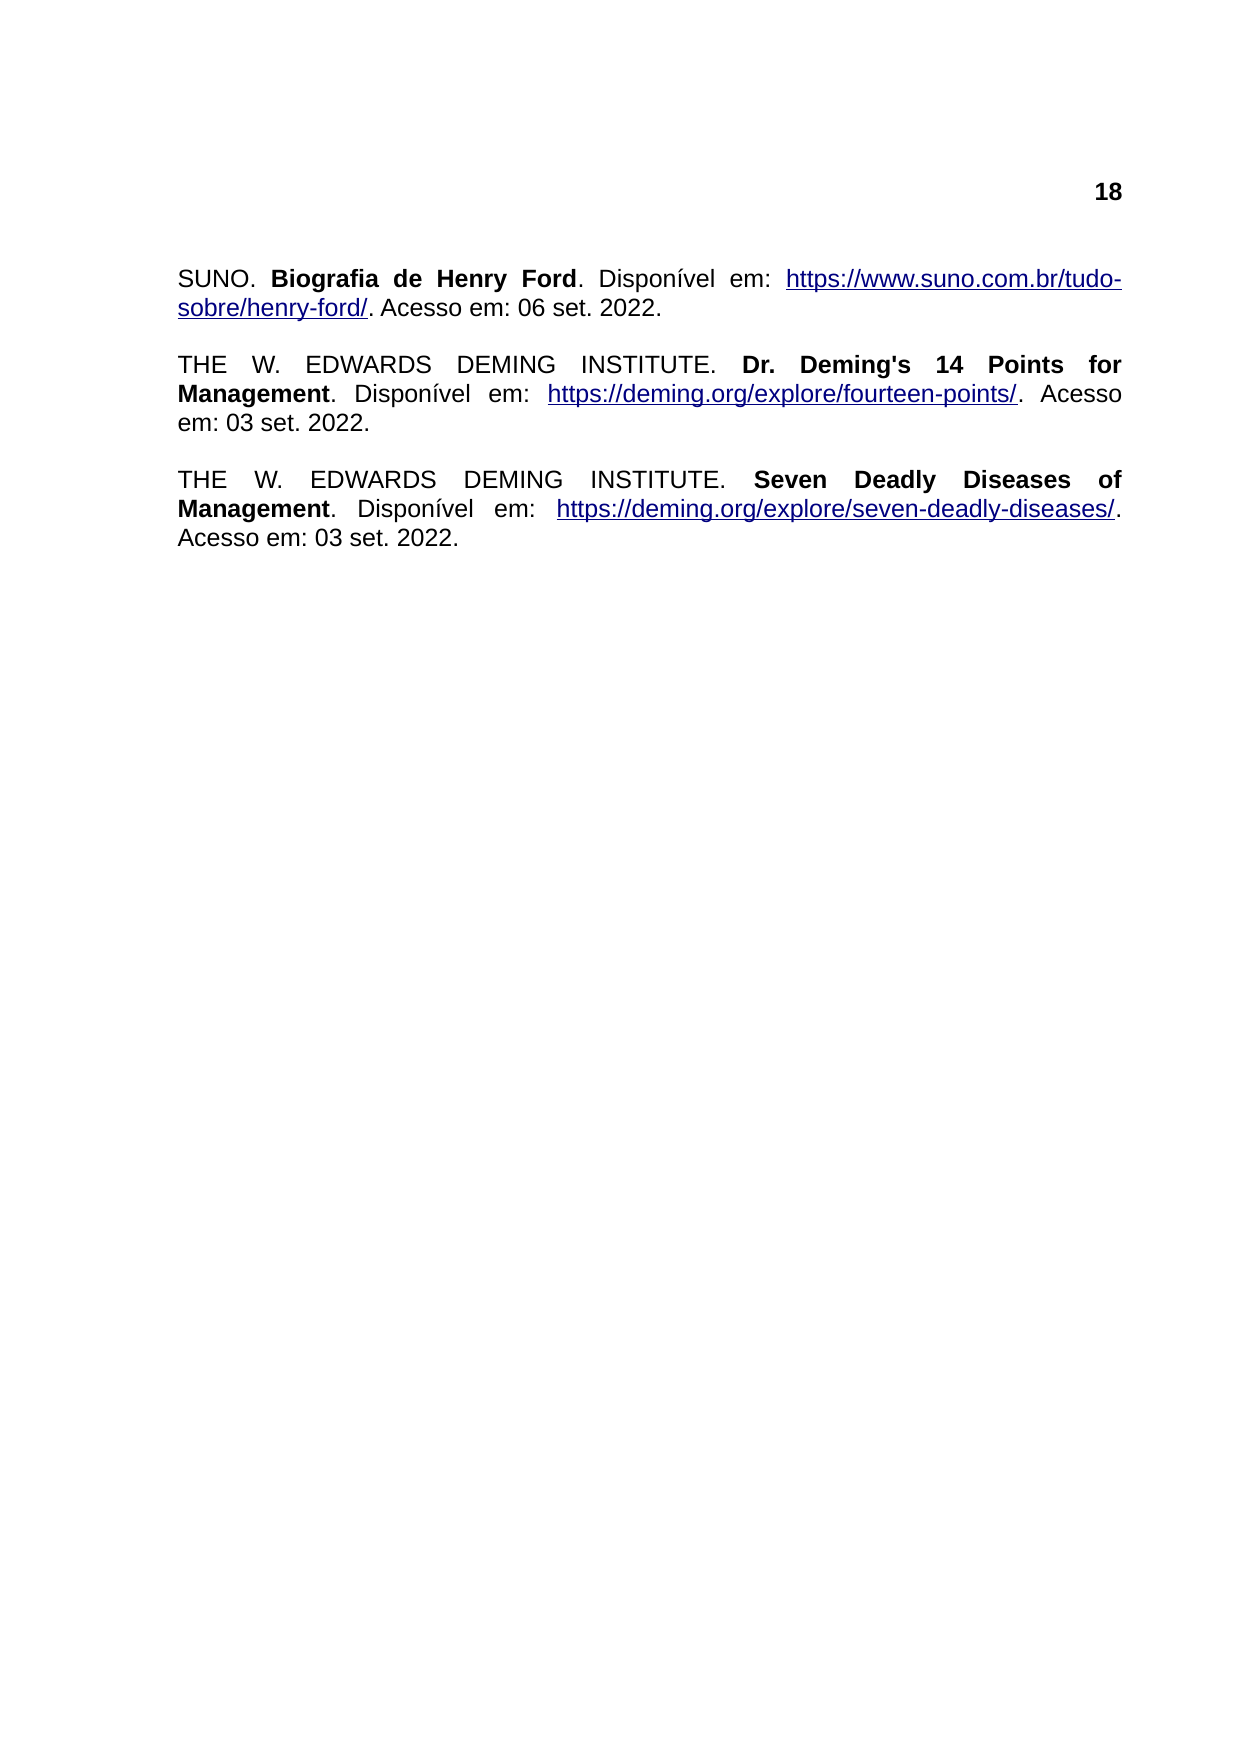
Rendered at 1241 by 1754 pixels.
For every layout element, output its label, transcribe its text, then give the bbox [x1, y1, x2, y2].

text SUNO. Biografia de Henry Ford. Disponível em: https://www.suno.com.br/tudo-sobre/henry-ford/. Acesso em: 06 set. 2022. [177, 264, 1122, 322]
text THE W. EDWARDS DEMING INSTITUTE. Dr. Deming's 14 Points for Management. Disponível em: https://deming.org/explore/fourteen-points/. Acesso em: 03 set. 2022. [177, 350, 1122, 437]
text THE W. EDWARDS DEMING INSTITUTE. Seven Deadly Diseases of Management. Disponível em: https://deming.org/explore/seven-deadly-diseases/. Acesso em: 03 set. 2022. [177, 465, 1122, 552]
